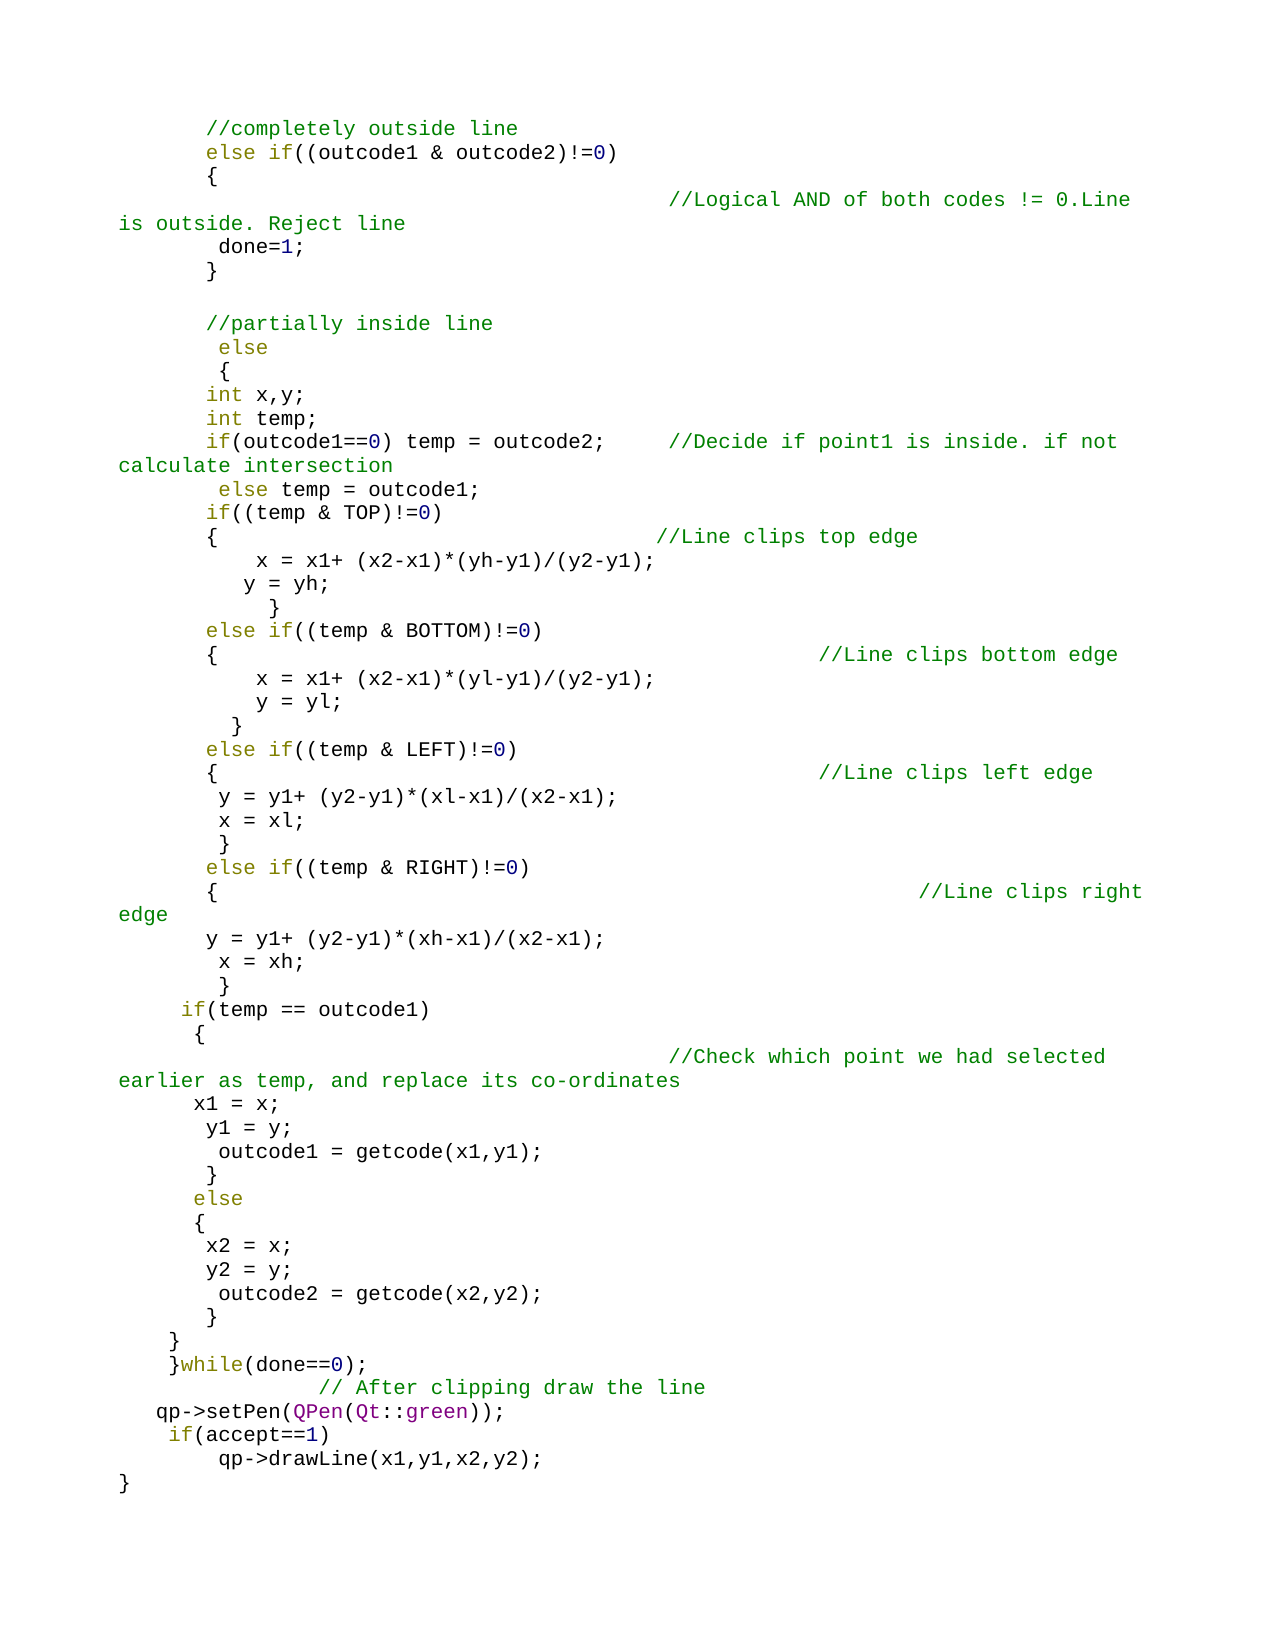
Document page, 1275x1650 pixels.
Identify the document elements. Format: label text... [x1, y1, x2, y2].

text { [118, 165, 1157, 189]
text y = y1+ (y2-y1)*(xh-x1)/(x2-x1); [118, 928, 1157, 952]
text } [118, 597, 1157, 621]
text } [118, 1306, 1157, 1330]
text y = y1+ (y2-y1)*(xl-x1)/(x2-x1); [118, 786, 1157, 810]
text } [118, 1164, 1157, 1188]
text } [118, 260, 1157, 284]
text qp->setPen(QPen(Qt::green)); [118, 1401, 1157, 1424]
text y1 = y; [118, 1117, 1157, 1141]
text else if((temp & LEFT)!=0) [118, 739, 1157, 762]
text //partially inside line [118, 313, 1157, 337]
text x = xh; [118, 952, 1157, 975]
text { //Line clips top edge [118, 526, 1157, 549]
text int temp; [118, 408, 1157, 431]
text //completely outside line [118, 118, 1157, 142]
text else temp = outcode1; [118, 479, 1157, 502]
text int x,y; [118, 384, 1157, 408]
text outcode2 = getcode(x2,y2); [118, 1283, 1157, 1306]
text else if((temp & RIGHT)!=0) [118, 857, 1157, 881]
text x2 = x; [118, 1235, 1157, 1259]
text x = x1+ (x2-x1)*(yh-y1)/(y2-y1); [118, 549, 1157, 573]
text // After clipping draw the line [118, 1377, 1157, 1401]
text { //Line clips left edge [118, 762, 1157, 786]
text else if((outcode1 & outcode2)!=0) [118, 142, 1157, 165]
text } [118, 975, 1157, 999]
text outcode1 = getcode(x1,y1); [118, 1141, 1157, 1164]
text if(accept==1) [118, 1424, 1157, 1448]
text qp->drawLine(x1,y1,x2,y2); [118, 1448, 1157, 1472]
text } [118, 1330, 1157, 1353]
text //Check which point we had selected earlier as temp, and replace its co-ordinates [118, 1046, 1157, 1093]
text y2 = y; [118, 1259, 1157, 1283]
text if(outcode1==0) temp = outcode2; //Decide if point1 is inside. if not calculate intersection [118, 431, 1157, 479]
text y = yh; [118, 573, 1157, 597]
text done=1; [118, 236, 1157, 260]
text }while(done==0); [118, 1353, 1157, 1377]
text { [118, 1022, 1157, 1046]
text { [118, 1212, 1157, 1235]
text else [118, 337, 1157, 360]
text else if((temp & BOTTOM)!=0) [118, 621, 1157, 644]
text { //Line clips right edge [118, 881, 1157, 928]
text } [118, 715, 1157, 739]
text else [118, 1188, 1157, 1212]
text } [118, 833, 1157, 857]
text x = x1+ (x2-x1)*(yl-y1)/(y2-y1); [118, 668, 1157, 691]
text x = xl; [118, 810, 1157, 833]
text } [118, 1472, 1157, 1495]
text if((temp & TOP)!=0) [118, 502, 1157, 526]
text //Logical AND of both codes != 0.Line is outside. Reject line [118, 189, 1157, 236]
text x1 = x; [118, 1093, 1157, 1117]
text { [118, 360, 1157, 384]
text { //Line clips bottom edge [118, 644, 1157, 668]
text if(temp == outcode1) [118, 999, 1157, 1022]
text y = yl; [118, 691, 1157, 715]
